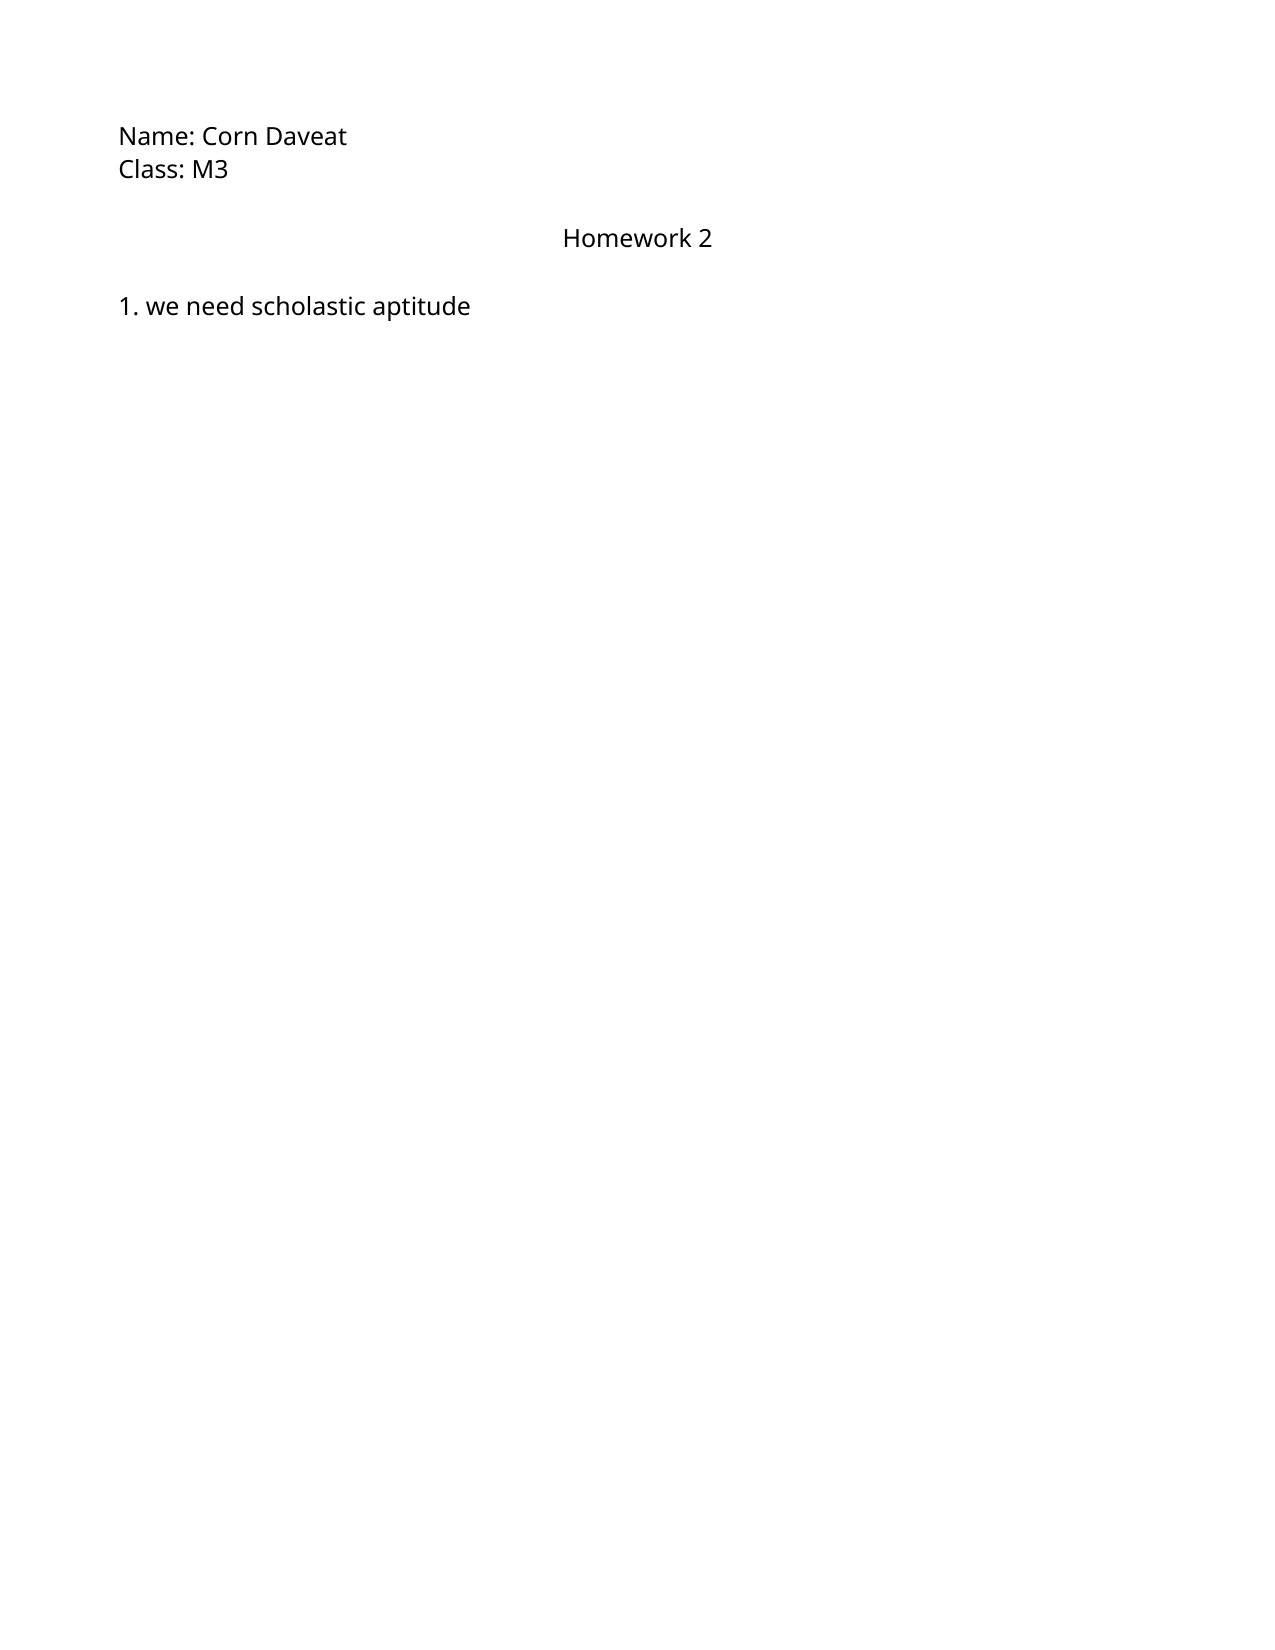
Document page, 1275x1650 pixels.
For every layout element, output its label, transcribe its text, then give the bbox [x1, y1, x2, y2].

text Name: Corn Daveat [118, 118, 1157, 152]
text Homework 2 [118, 220, 1157, 254]
text Class: M3 [118, 152, 1157, 186]
text 1. we need scholastic aptitude [118, 288, 1157, 322]
